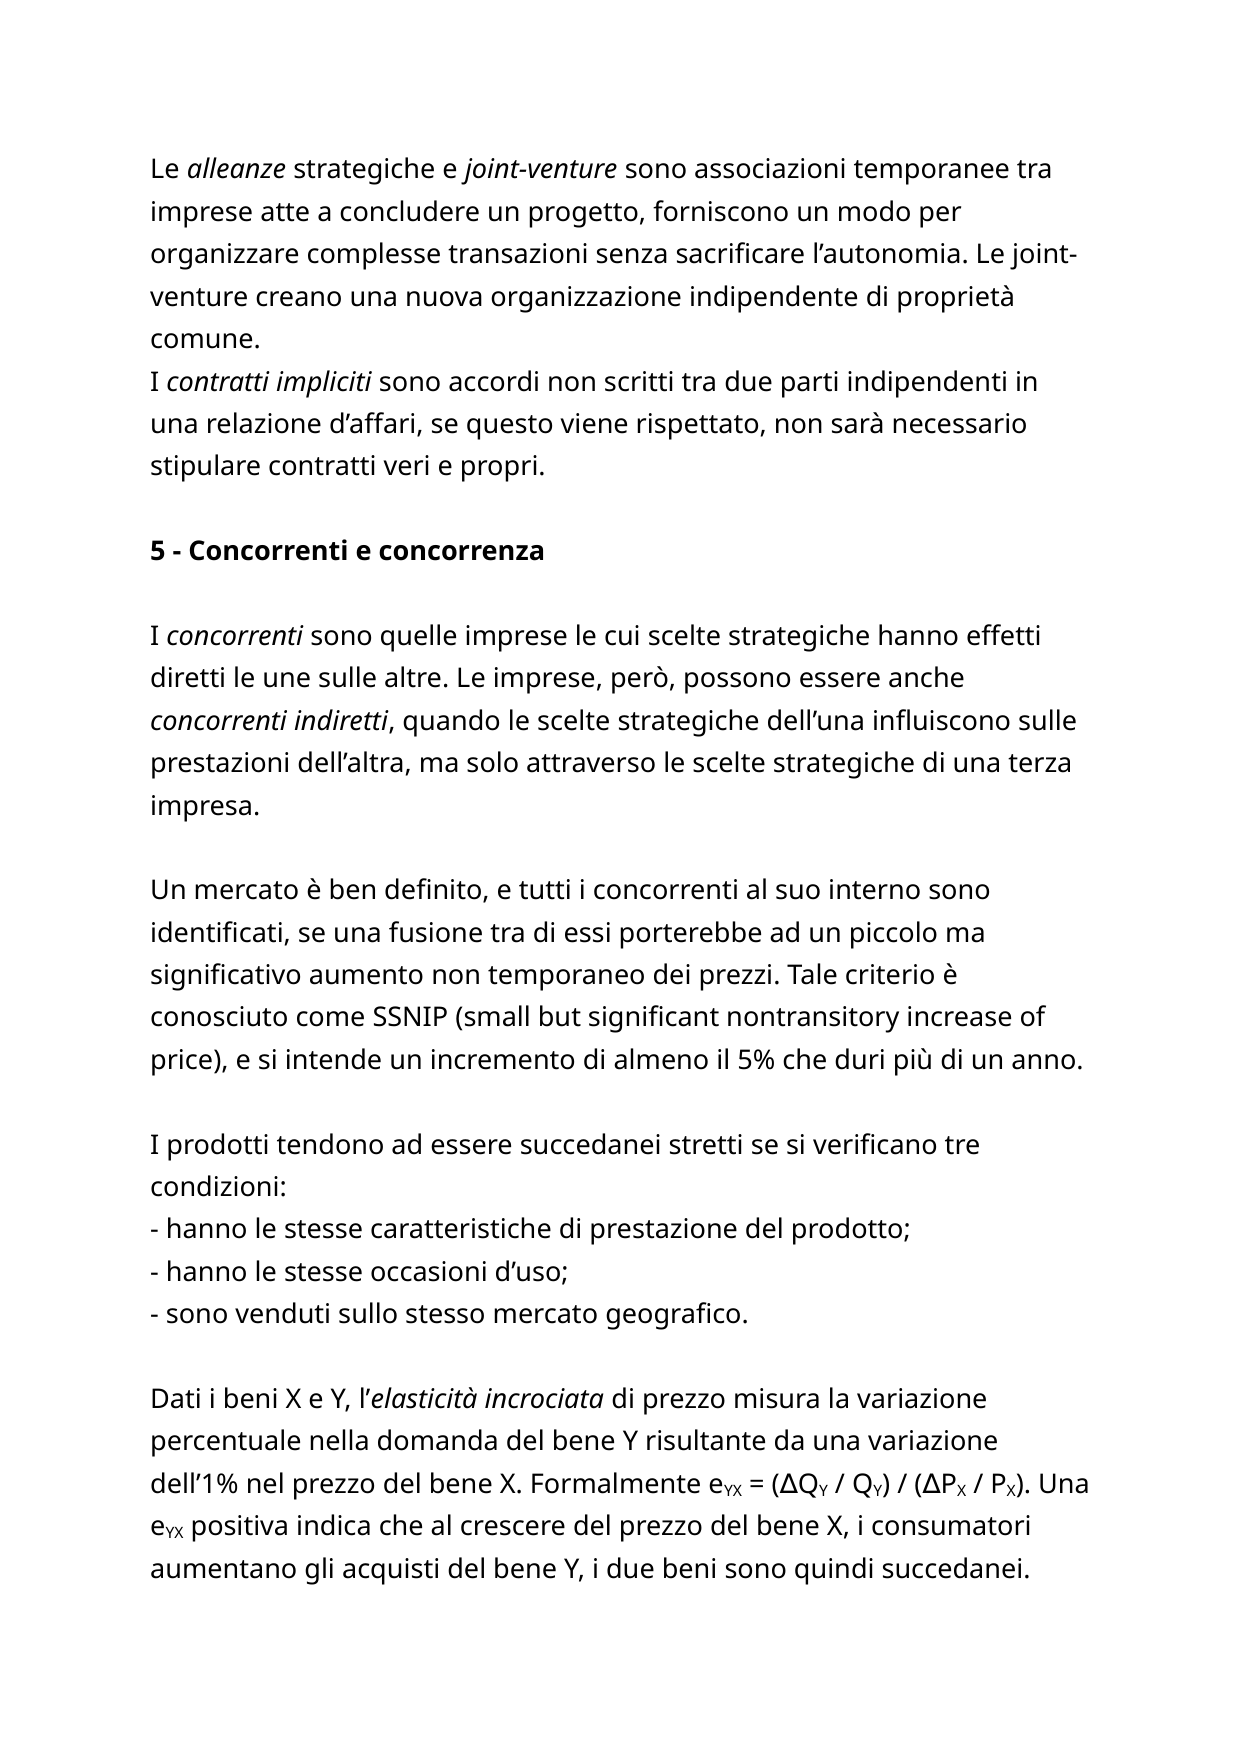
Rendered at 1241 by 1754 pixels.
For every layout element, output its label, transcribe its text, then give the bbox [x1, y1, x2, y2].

text - hanno le stesse caratteristiche di prestazione del prodotto; [150, 1210, 1090, 1247]
text Dati i beni X e Y, l’elasticità incrociata di prezzo misura la variazione percentuale nella domanda del bene Y risultante da una variazione dell’1% nel prezzo del bene X. Formalmente eYX = (∆QY / QY) / (∆PX / PX). Una eYX positiva indica che al crescere del prezzo del bene X, i consumatori aumentano gli acquisti del bene Y, i due beni sono quindi succedanei. [150, 1379, 1090, 1586]
text Le alleanze strategiche e joint-venture sono associazioni temporanee tra imprese atte a concludere un progetto, forniscono un modo per organizzare complesse transazioni senza sacrificare l’autonomia. Le joint-venture creano una nuova organizzazione indipendente di proprietà comune. [150, 150, 1090, 356]
text I concorrenti sono quelle imprese le cui scelte strategiche hanno effetti diretti le une sulle altre. Le imprese, però, possono essere anche concorrenti indiretti, quando le scelte strategiche dell’una influiscono sulle prestazioni dell’altra, ma solo attraverso le scelte strategiche di una terza impresa. [150, 616, 1090, 823]
text I prodotti tendono ad essere succedanei stretti se si verificano tre condizioni: [150, 1125, 1090, 1204]
text I contratti impliciti sono accordi non scritti tra due parti indipendenti in una relazione d’affari, se questo viene rispettato, non sarà necessario stipulare contratti veri e propri. [150, 362, 1090, 484]
text - sono venduti sullo stesso mercato geografico. [150, 1295, 1090, 1332]
text 5 - Concorrenti e concorrenza [150, 532, 1090, 568]
text - hanno le stesse occasioni d’uso; [150, 1252, 1090, 1289]
text Un mercato è ben definito, e tutti i concorrenti al suo interno sono identificati, se una fusione tra di essi porterebbe ad un piccolo ma significativo aumento non temporaneo dei prezzi. Tale criterio è conosciuto come SSNIP (small but significant nontransitory increase of price), e si intende un incremento di almeno il 5% che duri più di un anno. [150, 871, 1090, 1077]
